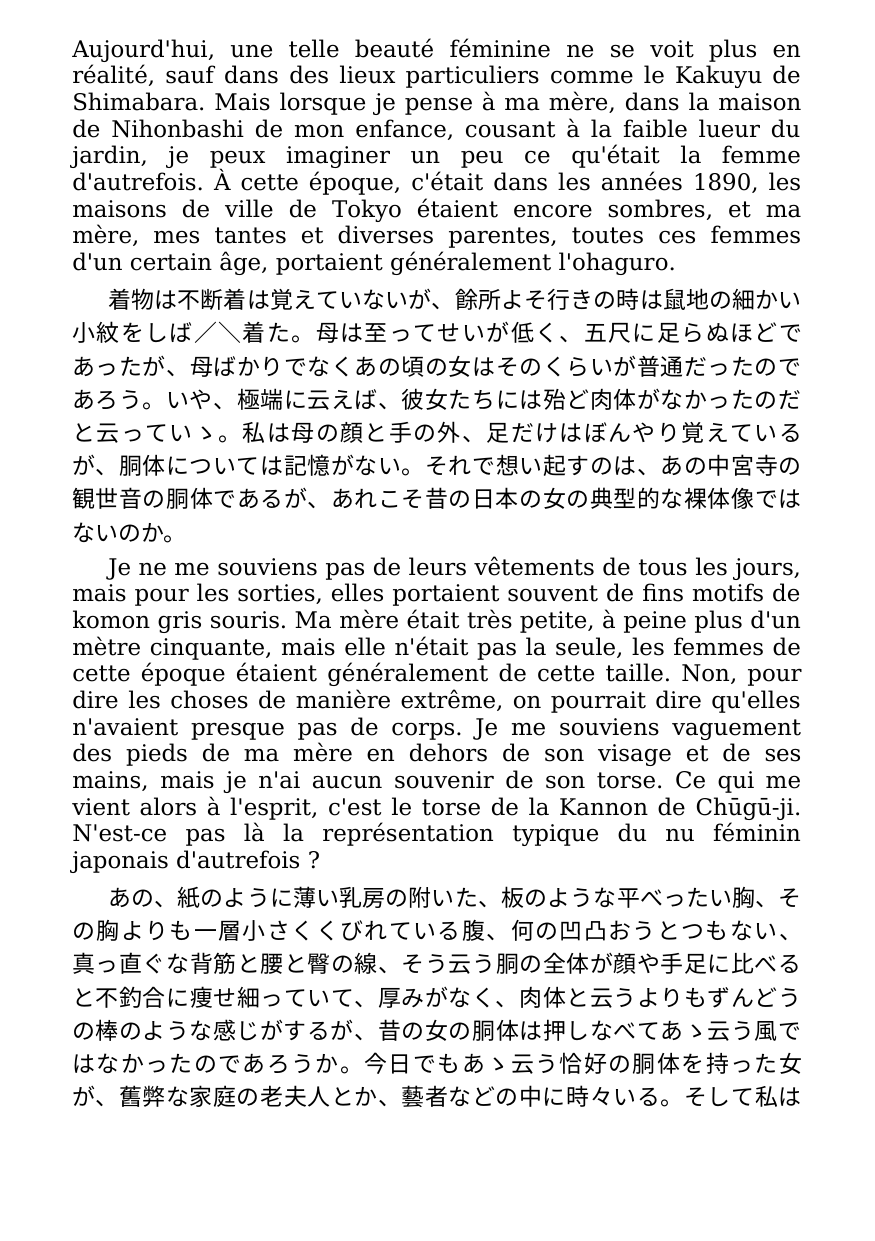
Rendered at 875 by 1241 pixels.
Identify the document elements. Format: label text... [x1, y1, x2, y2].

text Je ne me souviens pas de leurs vêtements de tous les jours, mais pour les sorties, elles portaient souvent de fins motifs de komon gris souris. Ma mère était très petite, à peine plus d'un mètre cinquante, mais elle n'était pas la seule, les femmes de cette époque étaient généralement de cette taille. Non, pour dire les choses de manière extrême, on pourrait dire qu'elles n'avaient presque pas de corps. Je me souviens vaguement des pieds de ma mère en dehors de son visage et de ses mains, mais je n'ai aucun souvenir de son torse. Ce qui me vient alors à l'esprit, c'est le torse de la Kannon de Chūgū-ji. N'est-ce pas là la représentation typique du nu féminin japonais d'autrefois ? [72, 554, 802, 874]
text 着物は不断着は覚えていないが、餘所よそ行きの時は鼠地の細かい小紋をしば／＼着た。母は至ってせいが低く、五尺に足らぬほどであったが、母ばかりでなくあの頃の女はそのくらいが普通だったのであろう。いや、極端に云えば、彼女たちには殆ど肉体がなかったのだと云っていゝ。私は母の顔と手の外、足だけはぼんやり覚えているが、胴体については記憶がない。それで想い起すのは、あの中宮寺の観世音の胴体であるが、あれこそ昔の日本の女の典型的な裸体像ではないのか。 [72, 282, 802, 548]
text Aujourd'hui, une telle beauté féminine ne se voit plus en réalité, sauf dans des lieux particuliers comme le Kakuyu de Shimabara. Mais lorsque je pense à ma mère, dans la maison de Nihonbashi de mon enfance, cousant à la faible lueur du jardin, je peux imaginer un peu ce qu'était la femme d'autrefois. À cette époque, c'était dans les années 1890, les maisons de ville de Tokyo étaient encore sombres, et ma mère, mes tantes et diverses parentes, toutes ces femmes d'un certain âge, portaient généralement l'ohaguro. [72, 36, 802, 276]
text あの、紙のように薄い乳房の附いた、板のような平べったい胸、その胸よりも一層小さくくびれている腹、何の凹凸おうとつもない、真っ直ぐな背筋と腰と臀の線、そう云う胴の全体が顔や手足に比べると不釣合に痩せ細っていて、厚みがなく、肉体と云うよりもずんどうの棒のような感じがするが、昔の女の胴体は押しなべてあゝ云う風ではなかったのであろうか。今日でもあゝ云う恰好の胴体を持った女が、舊弊な家庭の老夫人とか、藝者などの中に時々いる。そして私は [72, 880, 802, 1112]
